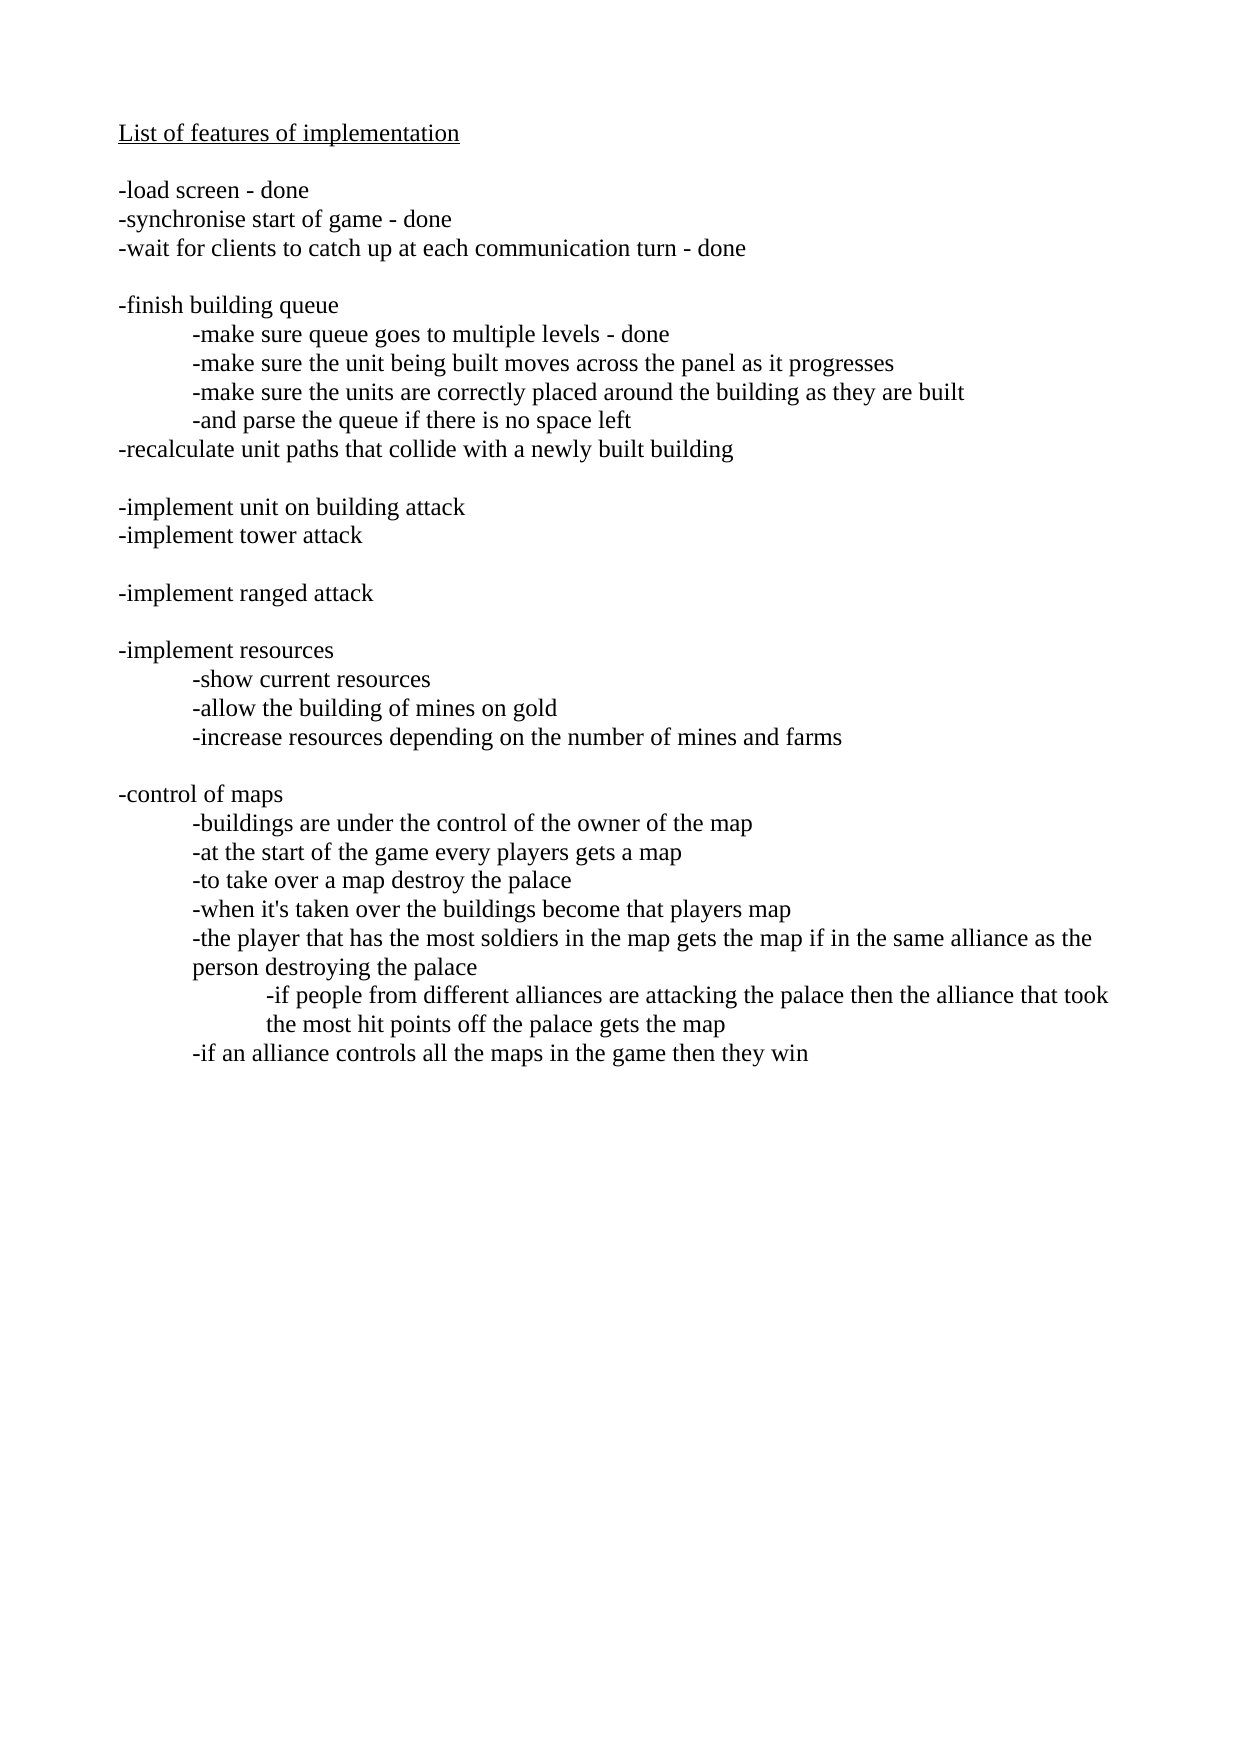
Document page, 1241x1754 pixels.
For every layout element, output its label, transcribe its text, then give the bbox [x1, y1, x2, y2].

text -implement ranged attack [118, 578, 1122, 607]
text -make sure the units are correctly placed around the building as they are built [118, 377, 1122, 406]
text -increase resources depending on the number of mines and farms [118, 722, 1122, 751]
text -wait for clients to catch up at each communication turn - done [118, 233, 1122, 262]
text -allow the building of mines on gold [118, 693, 1122, 722]
text -finish building queue [118, 291, 1122, 319]
text -when it's taken over the buildings become that players map [118, 894, 1122, 923]
text -control of maps [118, 779, 1122, 808]
text -recalculate unit paths that collide with a newly built building [118, 434, 1122, 463]
text -show current resources [118, 664, 1122, 693]
text -implement tower attack [118, 521, 1122, 549]
text -and parse the queue if there is no space left [118, 406, 1122, 434]
text -load screen - done [118, 176, 1122, 204]
text -implement resources [118, 636, 1122, 664]
text -if an alliance controls all the maps in the game then they win [118, 1038, 1122, 1067]
text -make sure queue goes to multiple levels - done [118, 319, 1122, 348]
text -buildings are under the control of the owner of the map [118, 808, 1122, 837]
text -implement unit on building attack [118, 492, 1122, 521]
text -to take over a map destroy the palace [118, 866, 1122, 894]
text -if people from different alliances are attacking the palace then the alliance that took the most hit points off the palace gets the map [118, 981, 1122, 1038]
text -synchronise start of game - done [118, 204, 1122, 233]
text -the player that has the most soldiers in the map gets the map if in the same alliance as the person destroying the palace [118, 923, 1122, 981]
text -at the start of the game every players gets a map [118, 837, 1122, 866]
text List of features of implementation [118, 118, 1122, 147]
text -make sure the unit being built moves across the panel as it progresses [118, 348, 1122, 377]
